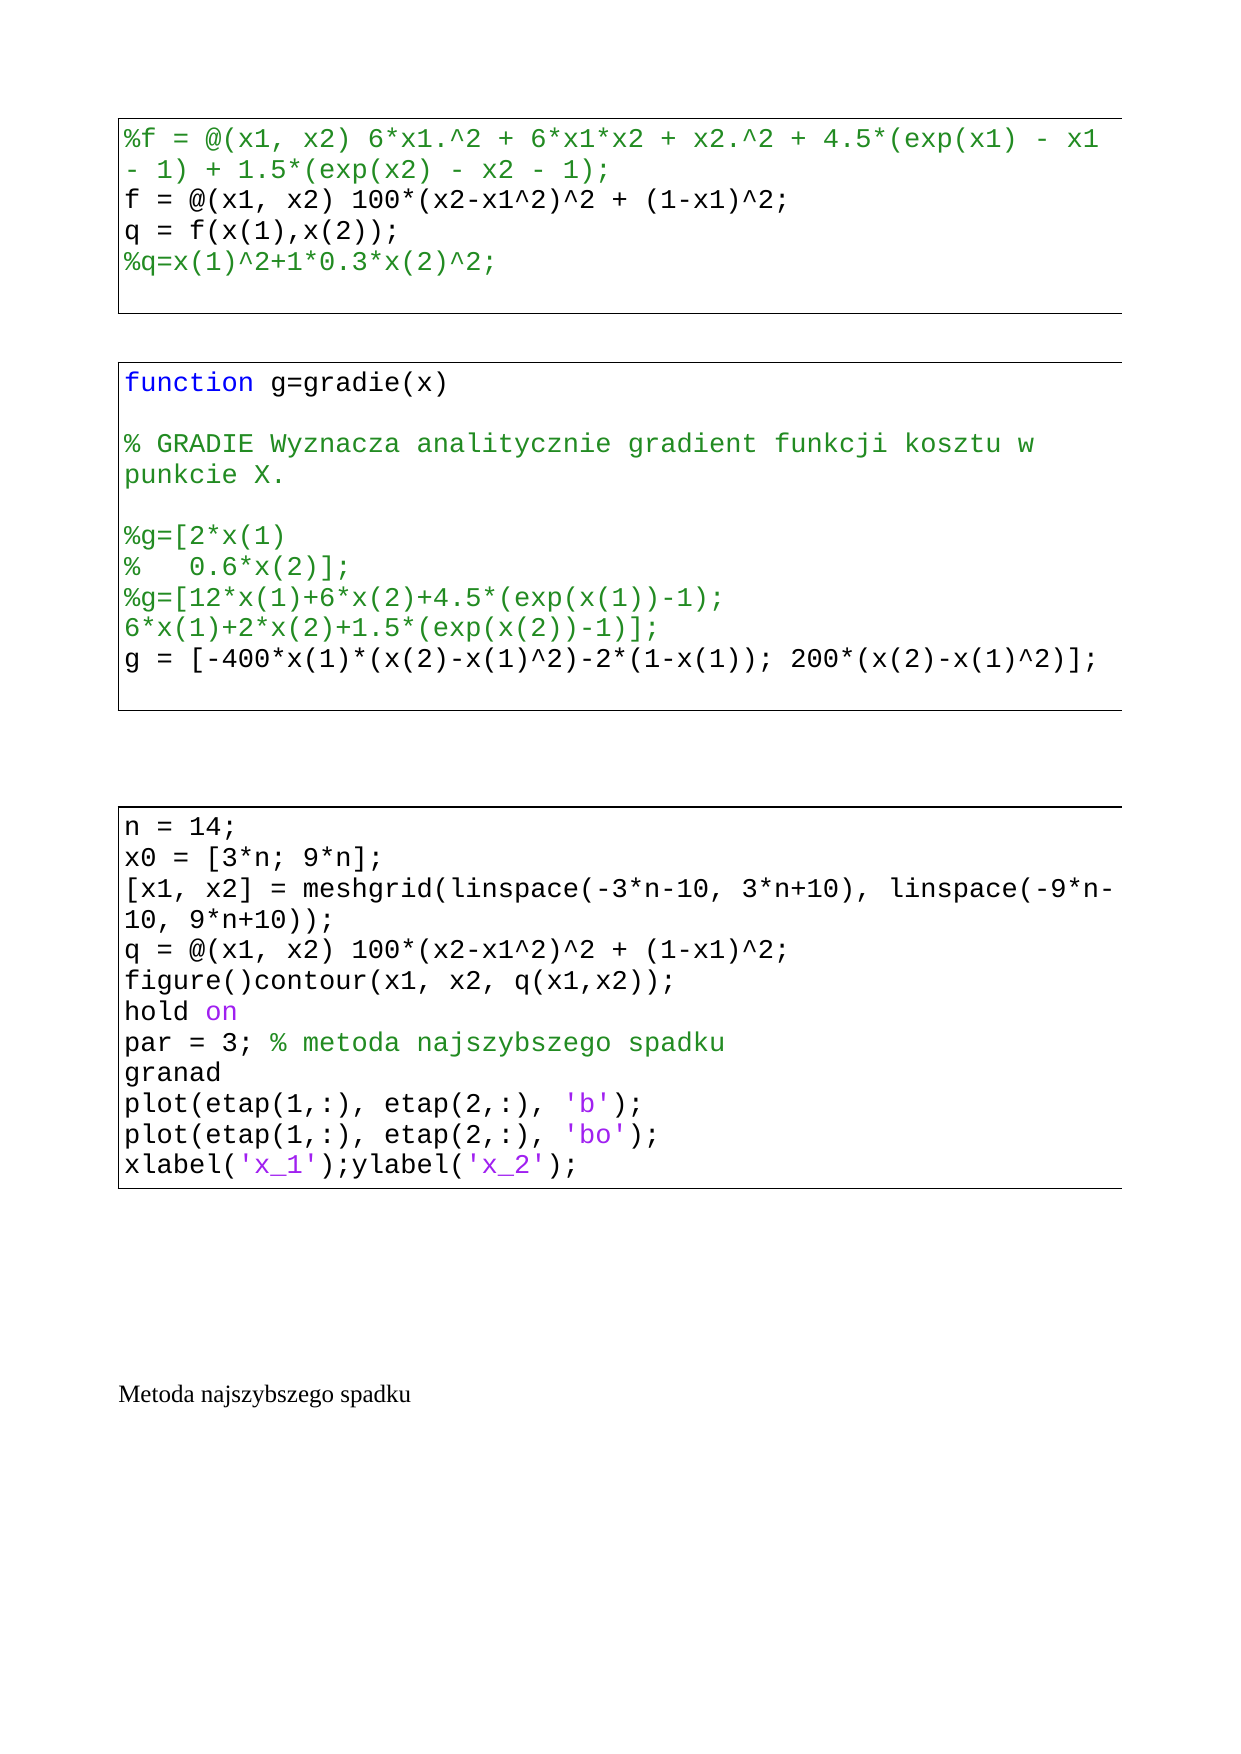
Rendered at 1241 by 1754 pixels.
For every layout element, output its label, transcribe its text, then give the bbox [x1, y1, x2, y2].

text Metoda najszybszego spadku [118, 1379, 1122, 1408]
table_header %f = @(x1, x2) 6*x1.^2 + 6*x1*x2 + x2.^2 + 4.5*(exp(x1) - x1 - 1) + 1.5*(exp(x2) - x2 - 1); f = @(x1, x2) 100*(x2-x1^2)^2 + (1-x1)^2; q = f(x(1),x(2)); %q=x(1)^2+1*0.3*x(2)^2; [119, 119, 1122, 313]
table_header function g=gradie(x) % GRADIE Wyznacza analitycznie gradient funkcji kosztu w punkcie X. %g=[2*x(1) % 0.6*x(2)]; %g=[12*x(1)+6*x(2)+4.5*(exp(x(1))-1); 6*x(1)+2*x(2)+1.5*(exp(x(2))-1)]; g = [-400*x(1)*(x(2)-x(1)^2)-2*(1-x(1)); 200*(x(2)-x(1)^2)]; [119, 363, 1122, 710]
table_header n = 14; x0 = [3*n; 9*n]; [x1, x2] = meshgrid(linspace(-3*n-10, 3*n+10), linspace(-9*n-10, 9*n+10)); q = @(x1, x2) 100*(x2-x1^2)^2 + (1-x1)^2; figure()contour(x1, x2, q(x1,x2)); hold on par = 3; % metoda najszybszego spadku granad plot(etap(1,:), etap(2,:), 'b'); plot(etap(1,:), etap(2,:), 'bo'); xlabel('x_1');ylabel('x_2'); [119, 808, 1122, 1188]
